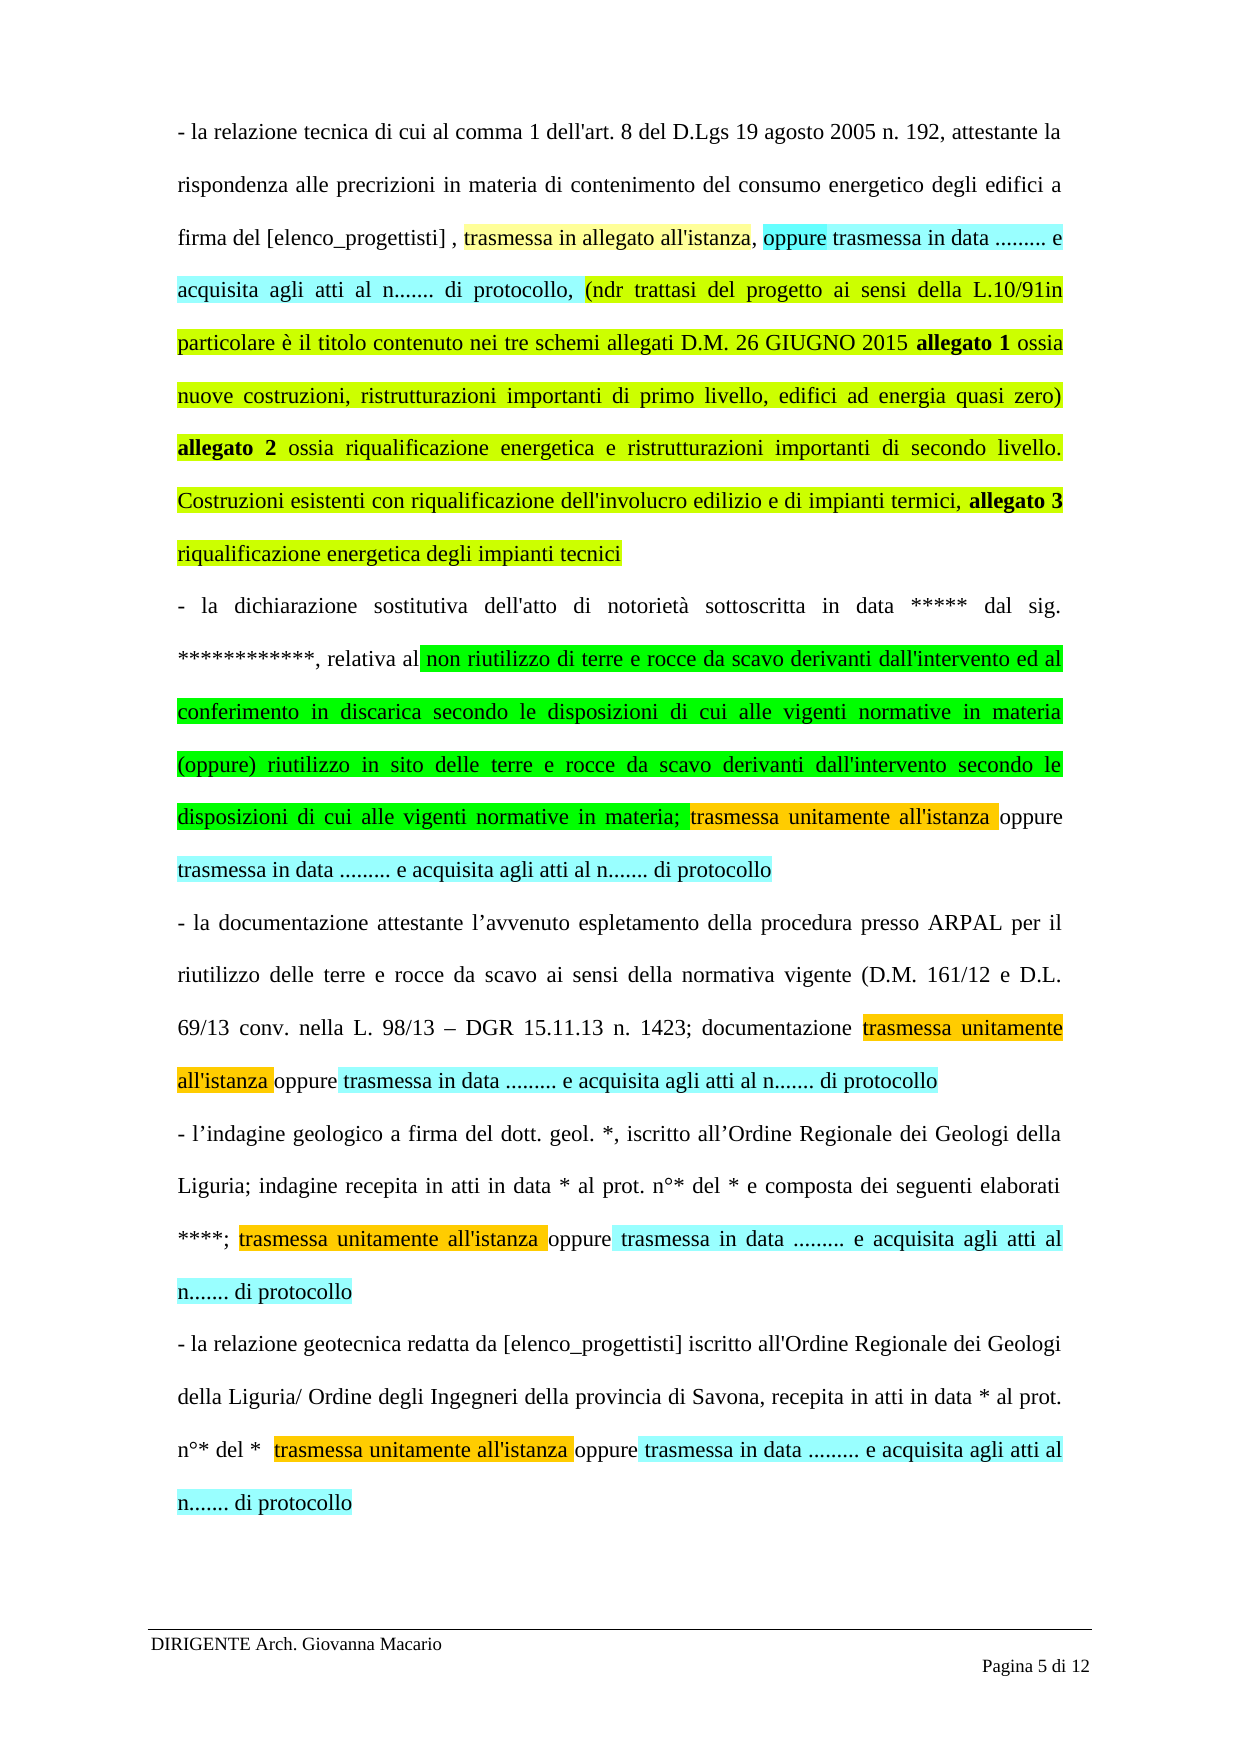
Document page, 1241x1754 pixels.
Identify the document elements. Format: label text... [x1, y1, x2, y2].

list - la relazione geotecnica redatta da [elenco_progettisti] iscritto all'Ordine Regionale dei Geologi della Liguria/ Ordine degli Ingegneri della provincia di Savona, recepita in atti in data * al prot. n°* del * trasmessa unitamente all'istanza oppure trasmessa in data ......... e acquisita agli atti al n....... di protocollo [177, 1330, 1063, 1515]
list - l’indagine geologico a firma del dott. geol. *, iscritto all’Ordine Regionale dei Geologi della Liguria; indagine recepita in atti in data * al prot. n°* del * e composta dei seguenti elaborati ****; trasmessa unitamente all'istanza oppure trasmessa in data ......... e acquisita agli atti al n....... di protocollo [177, 1119, 1063, 1304]
list - la documentazione attestante l’avvenuto espletamento della procedura presso ARPAL per il riutilizzo delle terre e rocce da scavo ai sensi della normativa vigente (D.M. 161/12 e D.L. 69/13 conv. nella L. 98/13 – DGR 15.11.13 n. 1423; documentazione trasmessa unitamente all'istanza oppure trasmessa in data ......... e acquisita agli atti al n....... di protocollo [177, 909, 1063, 1093]
list - la dichiarazione sostitutiva dell'atto di notorietà sottoscritta in data ***** dal sig. ************, relativa al non riutilizzo di terre e rocce da scavo derivanti dall'intervento ed al conferimento in discarica secondo le disposizioni di cui alle vigenti normative in materia (oppure) riutilizzo in sito delle terre e rocce da scavo derivanti dall'intervento secondo le disposizioni di cui alle vigenti normative in materia; trasmessa unitamente all'istanza oppure trasmessa in data ......... e acquisita agli atti al n....... di protocollo [177, 592, 1063, 882]
list - la relazione tecnica di cui al comma 1 dell'art. 8 del D.Lgs 19 agosto 2005 n. 192, attestante la rispondenza alle precrizioni in materia di contenimento del consumo energetico degli edifici a firma del [elenco_progettisti] , trasmessa in allegato all'istanza, oppure trasmessa in data ......... e acquisita agli atti al n....... di protocollo, (ndr trattasi del progetto ai sensi della L.10/91in particolare è il titolo contenuto nei tre schemi allegati D.M. 26 GIUGNO 2015 allegato 1 ossia nuove costruzioni, ristrutturazioni importanti di primo livello, edifici ad energia quasi zero) allegato 2 ossia riqualificazione energetica e ristrutturazioni importanti di secondo livello. Costruzioni esistenti con riqualificazione dell'involucro edilizio e di impianti termici, allegato 3 riqualificazione energetica degli impianti tecnici [177, 118, 1063, 566]
